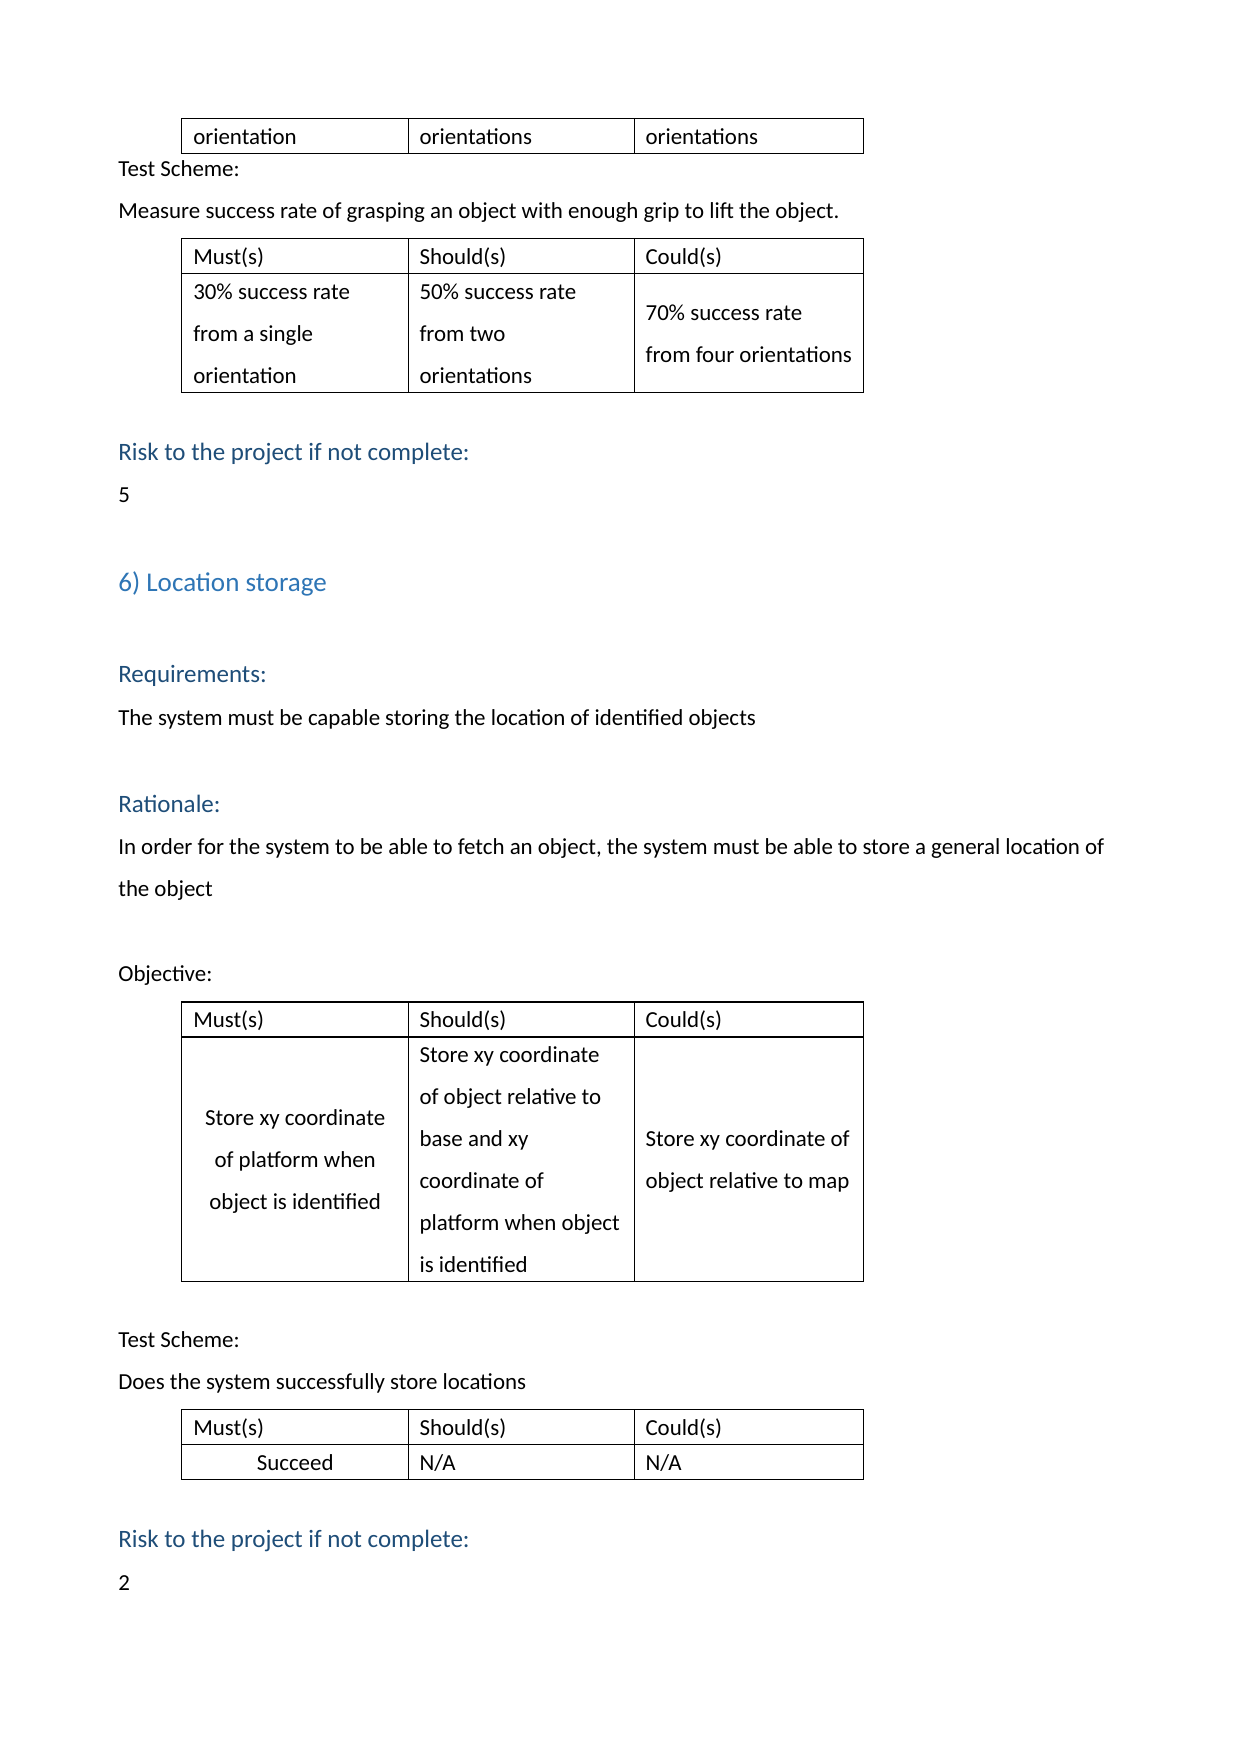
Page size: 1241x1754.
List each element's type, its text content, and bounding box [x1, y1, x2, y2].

table_cell Store xy coordinate of object relative to map [635, 1038, 863, 1281]
text Test Scheme: [118, 1325, 1122, 1353]
table_cell orientations [409, 119, 634, 153]
table_header Could(s) [635, 1410, 863, 1444]
table_cell Store xy coordinate of platform when object is identified [182, 1038, 408, 1281]
table_cell orientations [635, 119, 863, 153]
text Objective: [118, 959, 1122, 987]
table_cell N/A [635, 1445, 863, 1479]
table_header Could(s) [635, 1003, 863, 1036]
table_cell 70% success rate from four orientations [635, 274, 863, 392]
text Risk to the project if not complete: 5 [118, 436, 1122, 508]
table_cell orientation [182, 119, 408, 153]
text Risk to the project if not complete: 2 [118, 1523, 1122, 1596]
table_header Should(s) [409, 1003, 634, 1036]
table_cell Succeed [182, 1445, 408, 1479]
table_header Should(s) [409, 1410, 634, 1444]
table_cell 50% success rate from two orientations [409, 274, 634, 392]
text Rationale: In order for the system to be able to fetch an object, the system must be able to store a general location of the object [118, 745, 1122, 902]
table_cell N/A [409, 1445, 634, 1479]
subtitle 6) Location storage [118, 566, 1122, 598]
table_cell 30% success rate from a single orientation [182, 274, 408, 392]
table_header Could(s) [635, 239, 863, 273]
text Does the system successfully store locations [118, 1367, 1122, 1395]
table_header Must(s) [182, 1003, 408, 1036]
text Requirements: The system must be capable storing the location of identified objects [118, 615, 1122, 731]
text Measure success rate of grasping an object with enough grip to lift the object. [118, 196, 1122, 224]
table_header Must(s) [182, 239, 408, 273]
table_cell Store xy coordinate of object relative to base and xy coordinate of platform when object is identified [409, 1038, 634, 1281]
table_header Should(s) [409, 239, 634, 273]
text Test Scheme: [118, 154, 1122, 182]
table_header Must(s) [182, 1410, 408, 1444]
